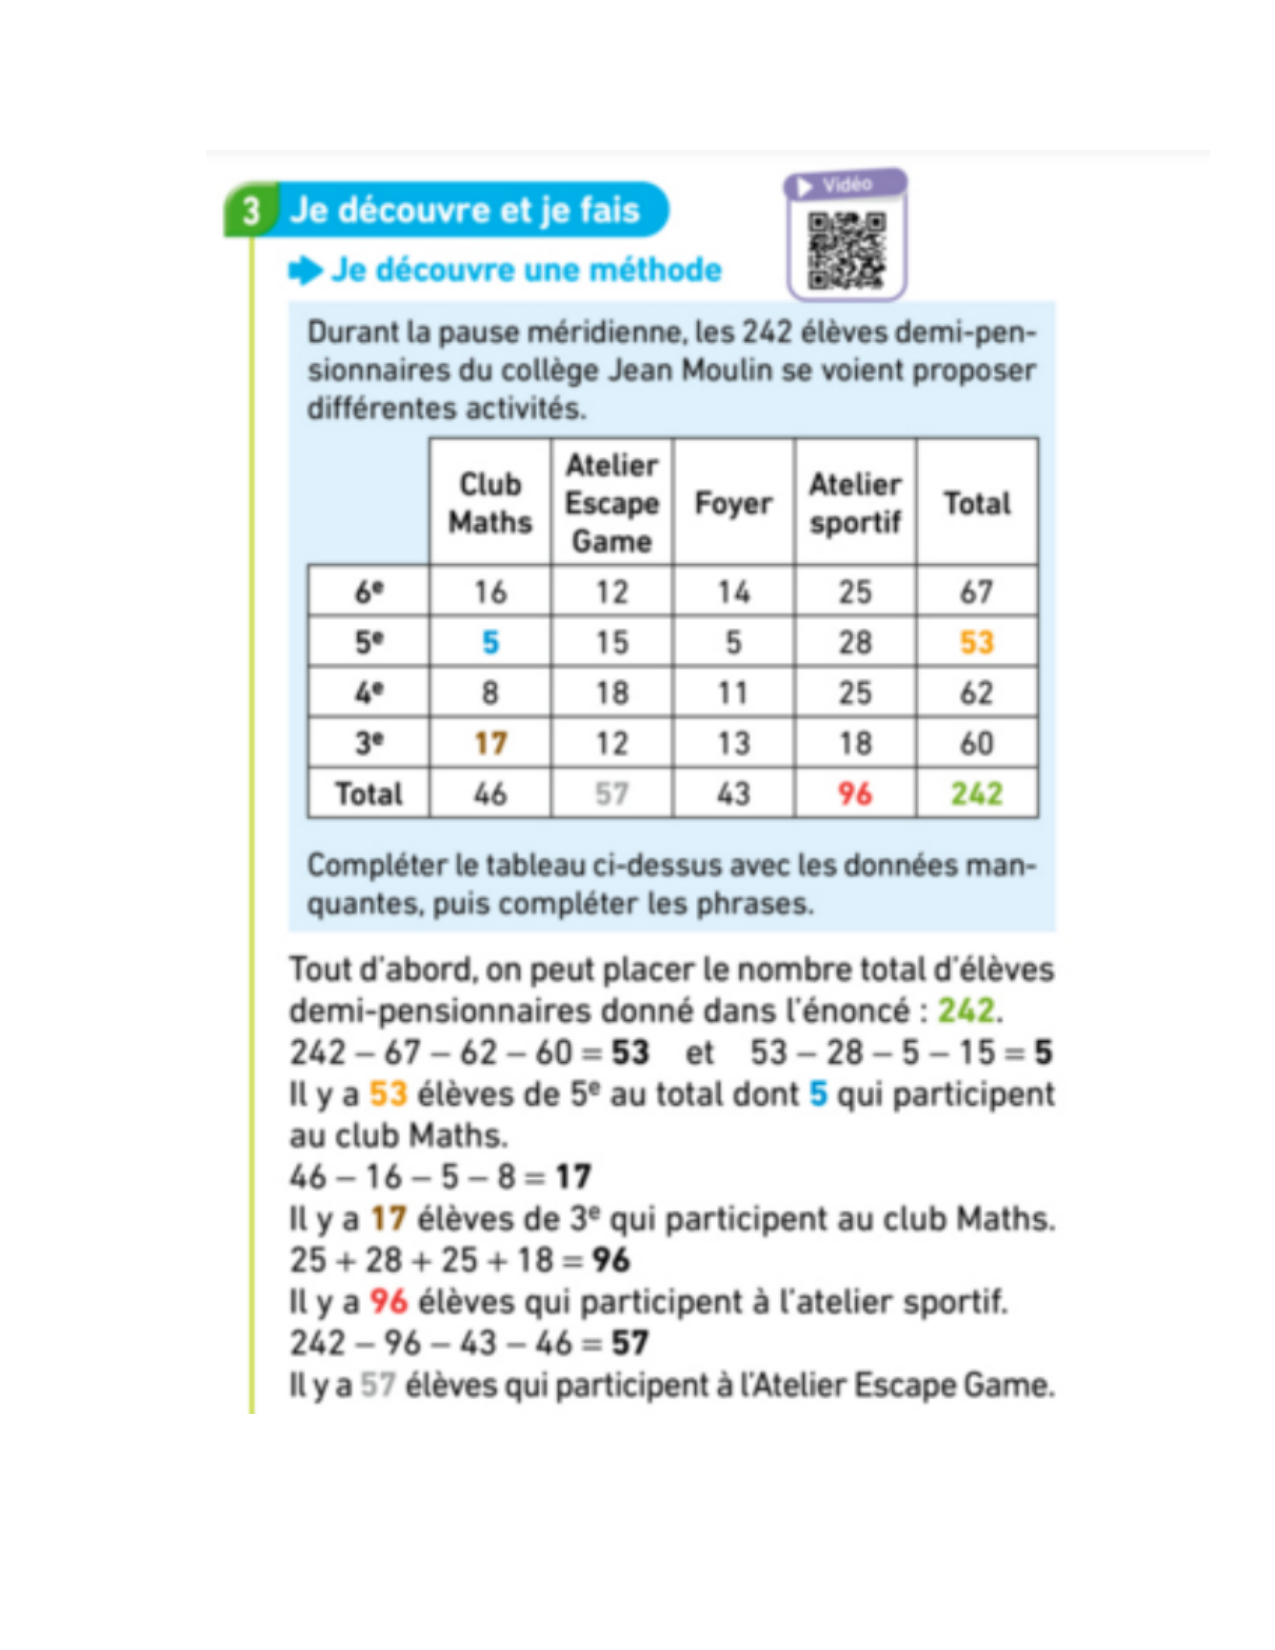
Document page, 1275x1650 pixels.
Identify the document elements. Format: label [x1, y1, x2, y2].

picture [206, 150, 1211, 1414]
